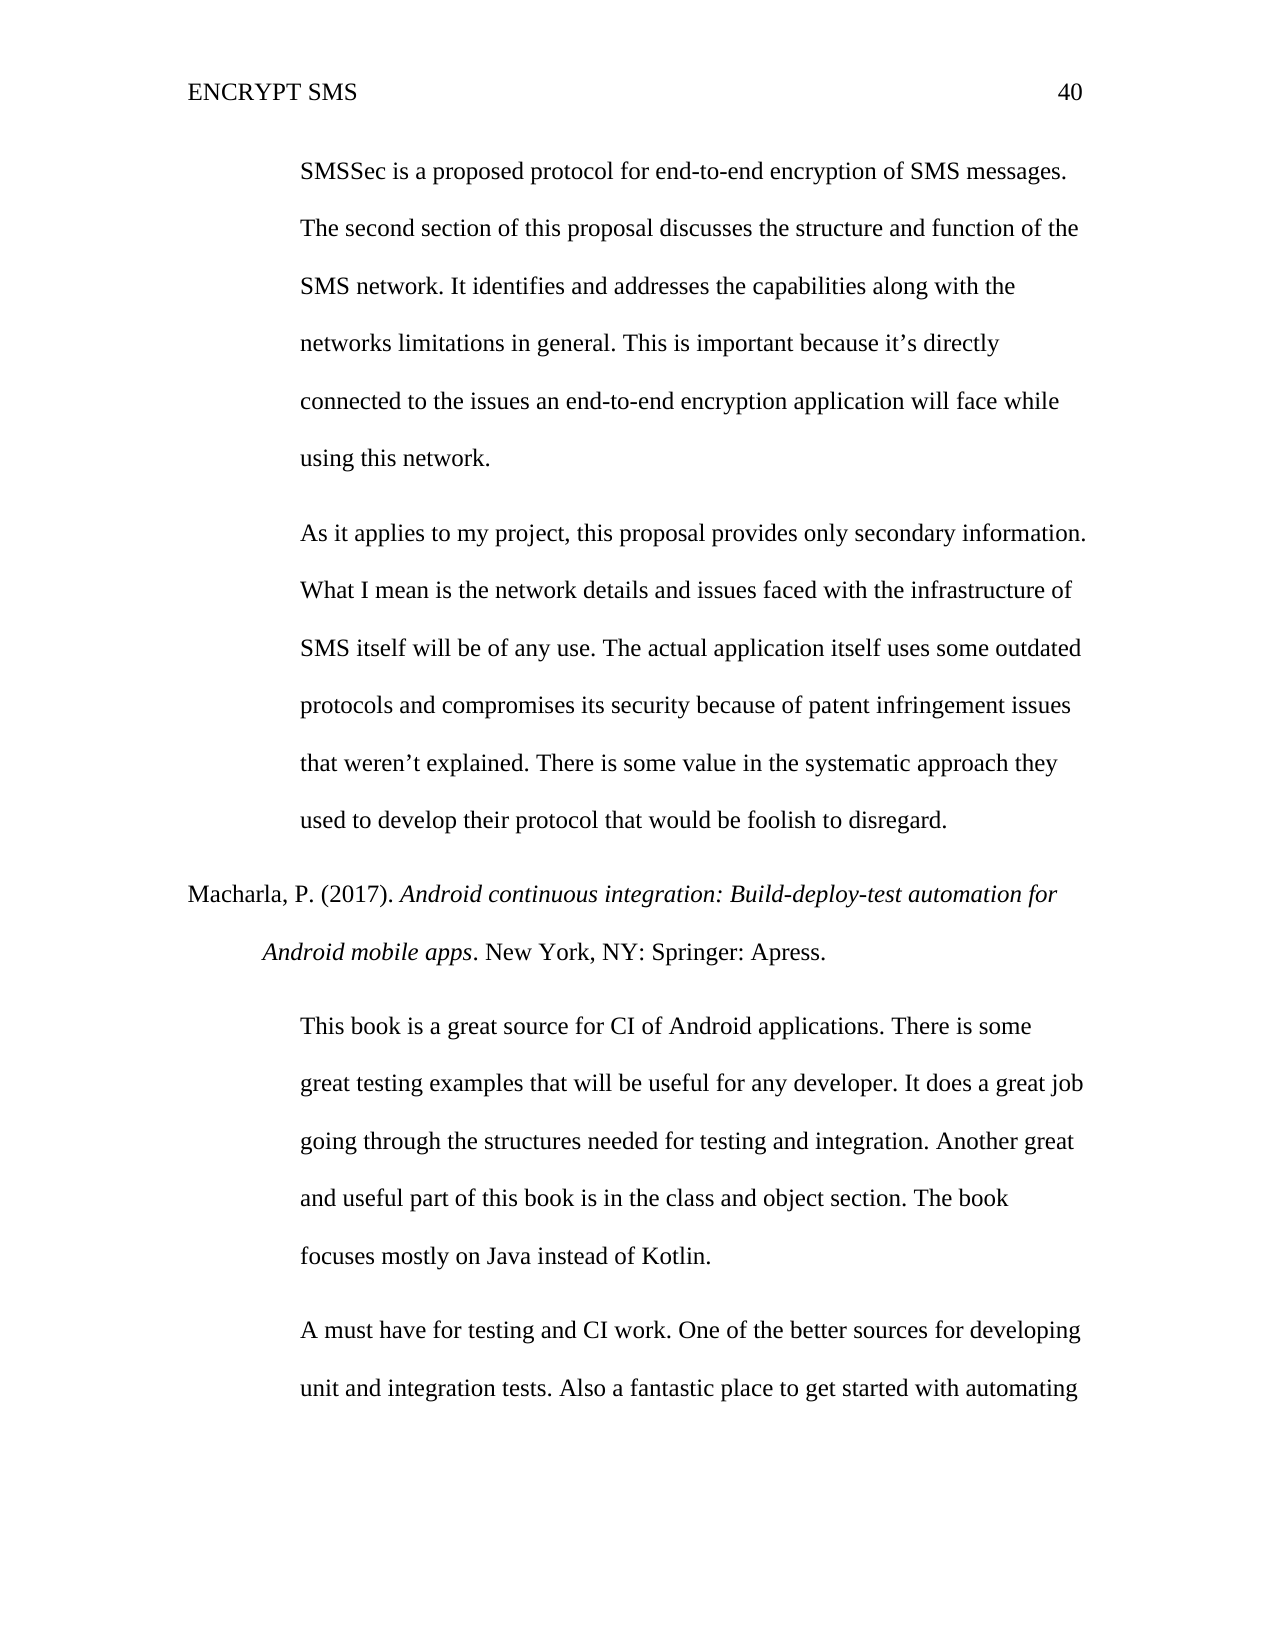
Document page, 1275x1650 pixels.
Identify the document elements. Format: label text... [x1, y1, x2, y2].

text As it applies to my project, this proposal provides only secondary information. What I mean is the network details and issues faced with the infrastructure of SMS itself will be of any use. The actual application itself uses some outdated protocols and compromises its security because of patent infringement issues that weren’t explained. There is some value in the systematic approach they used to develop their protocol that would be foolish to disregard. [300, 518, 1087, 834]
text This book is a great source for CI of Android applications. There is some great testing examples that will be useful for any developer. It does a great job going through the structures needed for testing and integration. Another great and useful part of this book is in the class and object section. The book focuses mostly on Java instead of Kotlin. [300, 1011, 1087, 1270]
text A must have for testing and CI work. One of the better sources for developing unit and integration tests. Also a fantastic place to get started with automating [300, 1315, 1087, 1401]
text SMSSec is a proposed protocol for end-to-end encryption of SMS messages. The second section of this proposal discusses the structure and function of the SMS network. It identifies and addresses the capabilities along with the networks limitations in general. This is important because it’s directly connected to the issues an end-to-end encryption application will face while using this network. [300, 156, 1087, 472]
text Macharla, P. (2017). Android continuous integration: Build-deploy-test automation for Android mobile apps. New York, NY: Springer: Apress. [187, 879, 1087, 966]
